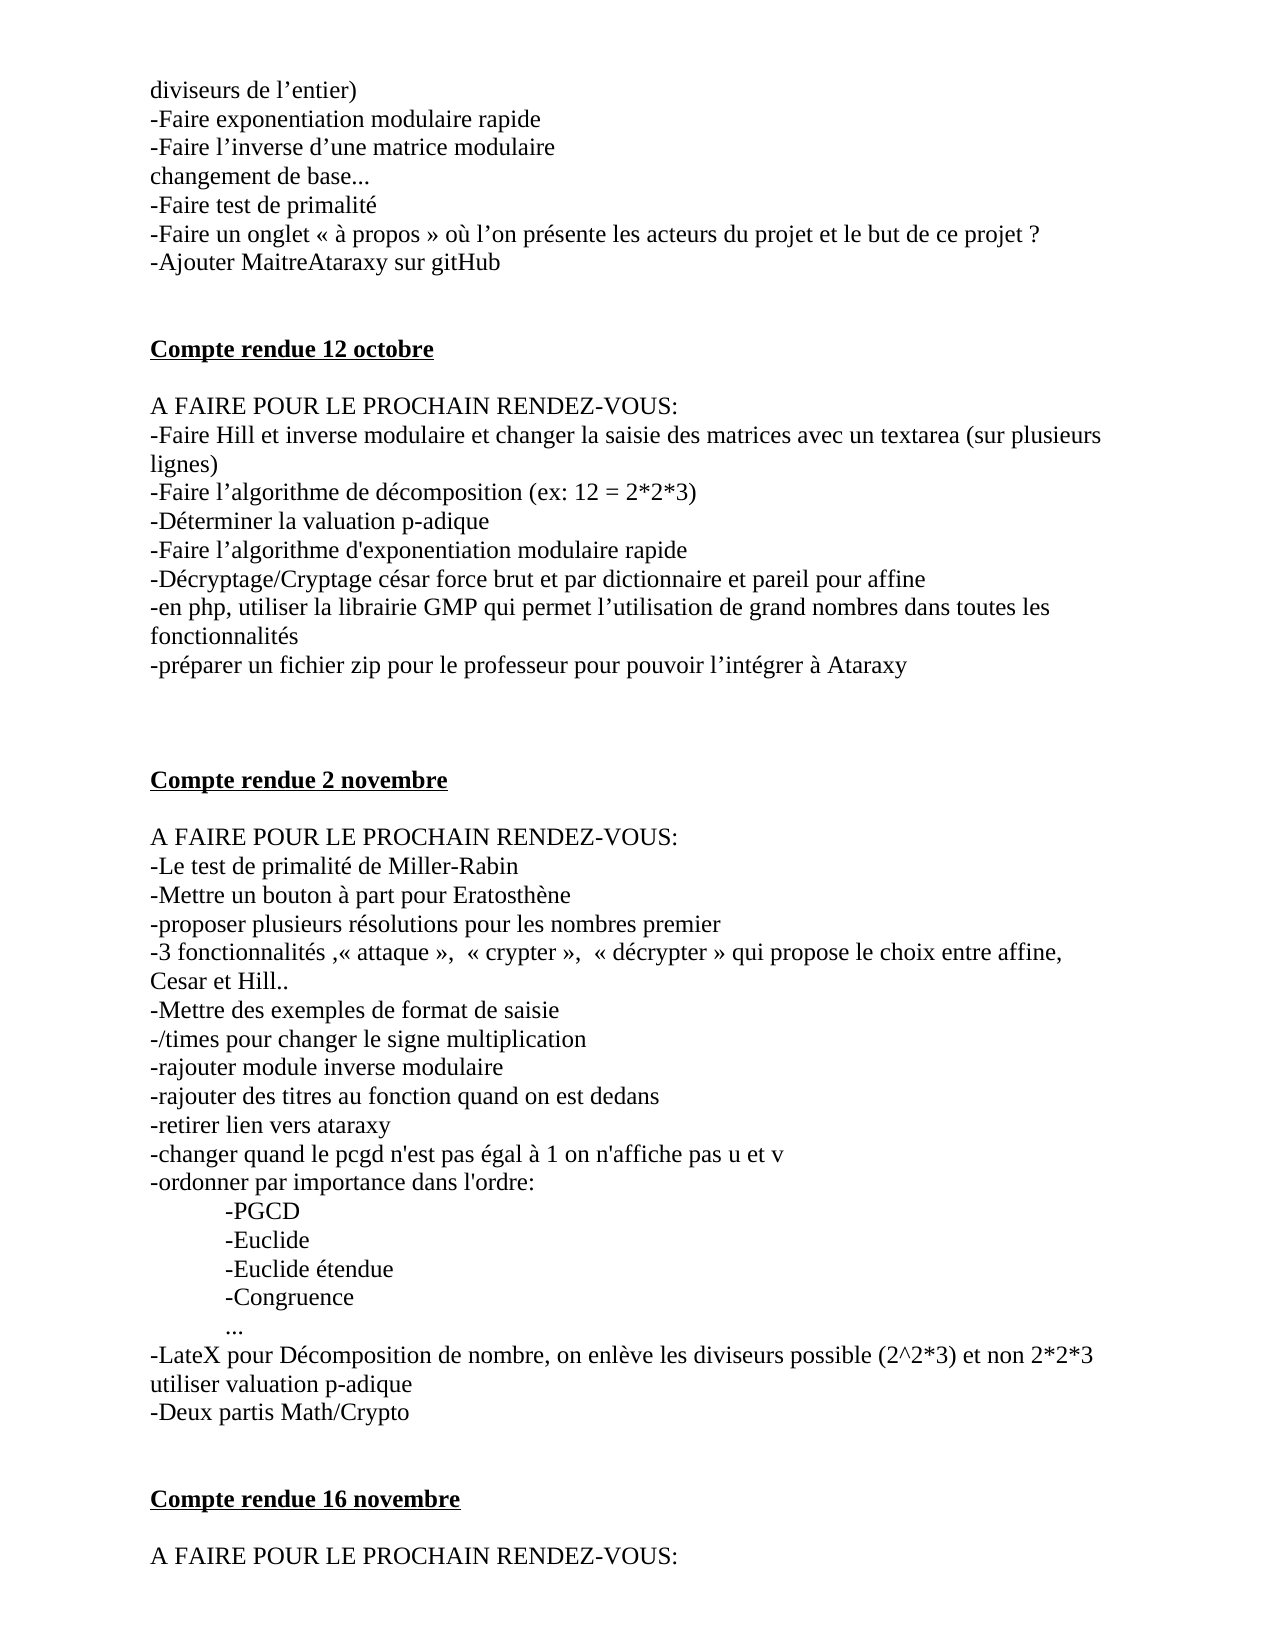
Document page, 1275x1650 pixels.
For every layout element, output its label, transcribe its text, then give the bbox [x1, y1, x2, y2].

text -en php, utiliser la librairie GMP qui permet l’utilisation de grand nombres dans toutes les fonctionnalités [150, 592, 1125, 650]
text -Ajouter MaitreAtaraxy sur gitHub [150, 247, 1125, 276]
text A FAIRE POUR LE PROCHAIN RENDEZ-VOUS: [150, 822, 1125, 851]
text -Faire exponentiation modulaire rapide [150, 104, 1125, 132]
text -Décryptage/Cryptage césar force brut et par dictionnaire et pareil pour affine [150, 564, 1125, 592]
text -Faire un onglet « à propos » où l’on présente les acteurs du projet et le but de ce projet ? [150, 219, 1125, 247]
text A FAIRE POUR LE PROCHAIN RENDEZ-VOUS: [150, 391, 1125, 420]
text -ordonner par importance dans l'ordre: [150, 1167, 1125, 1196]
text -PGCD [150, 1196, 1125, 1225]
text -Déterminer la valuation p-adique [150, 506, 1125, 535]
text -préparer un fichier zip pour le professeur pour pouvoir l’intégrer à Ataraxy [150, 650, 1125, 679]
text A FAIRE POUR LE PROCHAIN RENDEZ-VOUS: [150, 1541, 1125, 1570]
text -LateX pour Décomposition de nombre, on enlève les diviseurs possible (2^2*3) et non 2*2*3 utiliser valuation p-adique [150, 1340, 1125, 1397]
text -Faire test de primalité [150, 190, 1125, 219]
text -Deux partis Math/Crypto [150, 1397, 1125, 1426]
text -Le test de primalité de Miller-Rabin [150, 851, 1125, 880]
text Compte rendue 16 novembre [150, 1484, 1125, 1512]
text -Faire l’algorithme d'exponentiation modulaire rapide [150, 535, 1125, 564]
text diviseurs de l’entier) [150, 75, 1125, 104]
text -Congruence [150, 1282, 1125, 1311]
text ... [150, 1311, 1125, 1340]
text -proposer plusieurs résolutions pour les nombres premier [150, 909, 1125, 937]
text changement de base... [150, 161, 1125, 190]
text -Mettre des exemples de format de saisie [150, 995, 1125, 1024]
text -Faire Hill et inverse modulaire et changer la saisie des matrices avec un textarea (sur plusieurs lignes) [150, 420, 1125, 477]
text -retirer lien vers ataraxy [150, 1110, 1125, 1139]
text Compte rendue 12 octobre [150, 334, 1125, 362]
text -3 fonctionnalités ,« attaque », « crypter », « décrypter » qui propose le choix entre affine, Cesar et Hill.. [150, 937, 1125, 995]
text -Euclide étendue [150, 1254, 1125, 1282]
text Compte rendue 2 novembre [150, 765, 1125, 794]
text -/times pour changer le signe multiplication [150, 1024, 1125, 1052]
text -changer quand le pcgd n'est pas égal à 1 on n'affiche pas u et v [150, 1139, 1125, 1167]
text -Faire l’algorithme de décomposition (ex: 12 = 2*2*3) [150, 477, 1125, 506]
text -Mettre un bouton à part pour Eratosthène [150, 880, 1125, 909]
text -Faire l’inverse d’une matrice modulaire [150, 132, 1125, 161]
text -rajouter des titres au fonction quand on est dedans [150, 1081, 1125, 1110]
text -rajouter module inverse modulaire [150, 1052, 1125, 1081]
text -Euclide [150, 1225, 1125, 1254]
